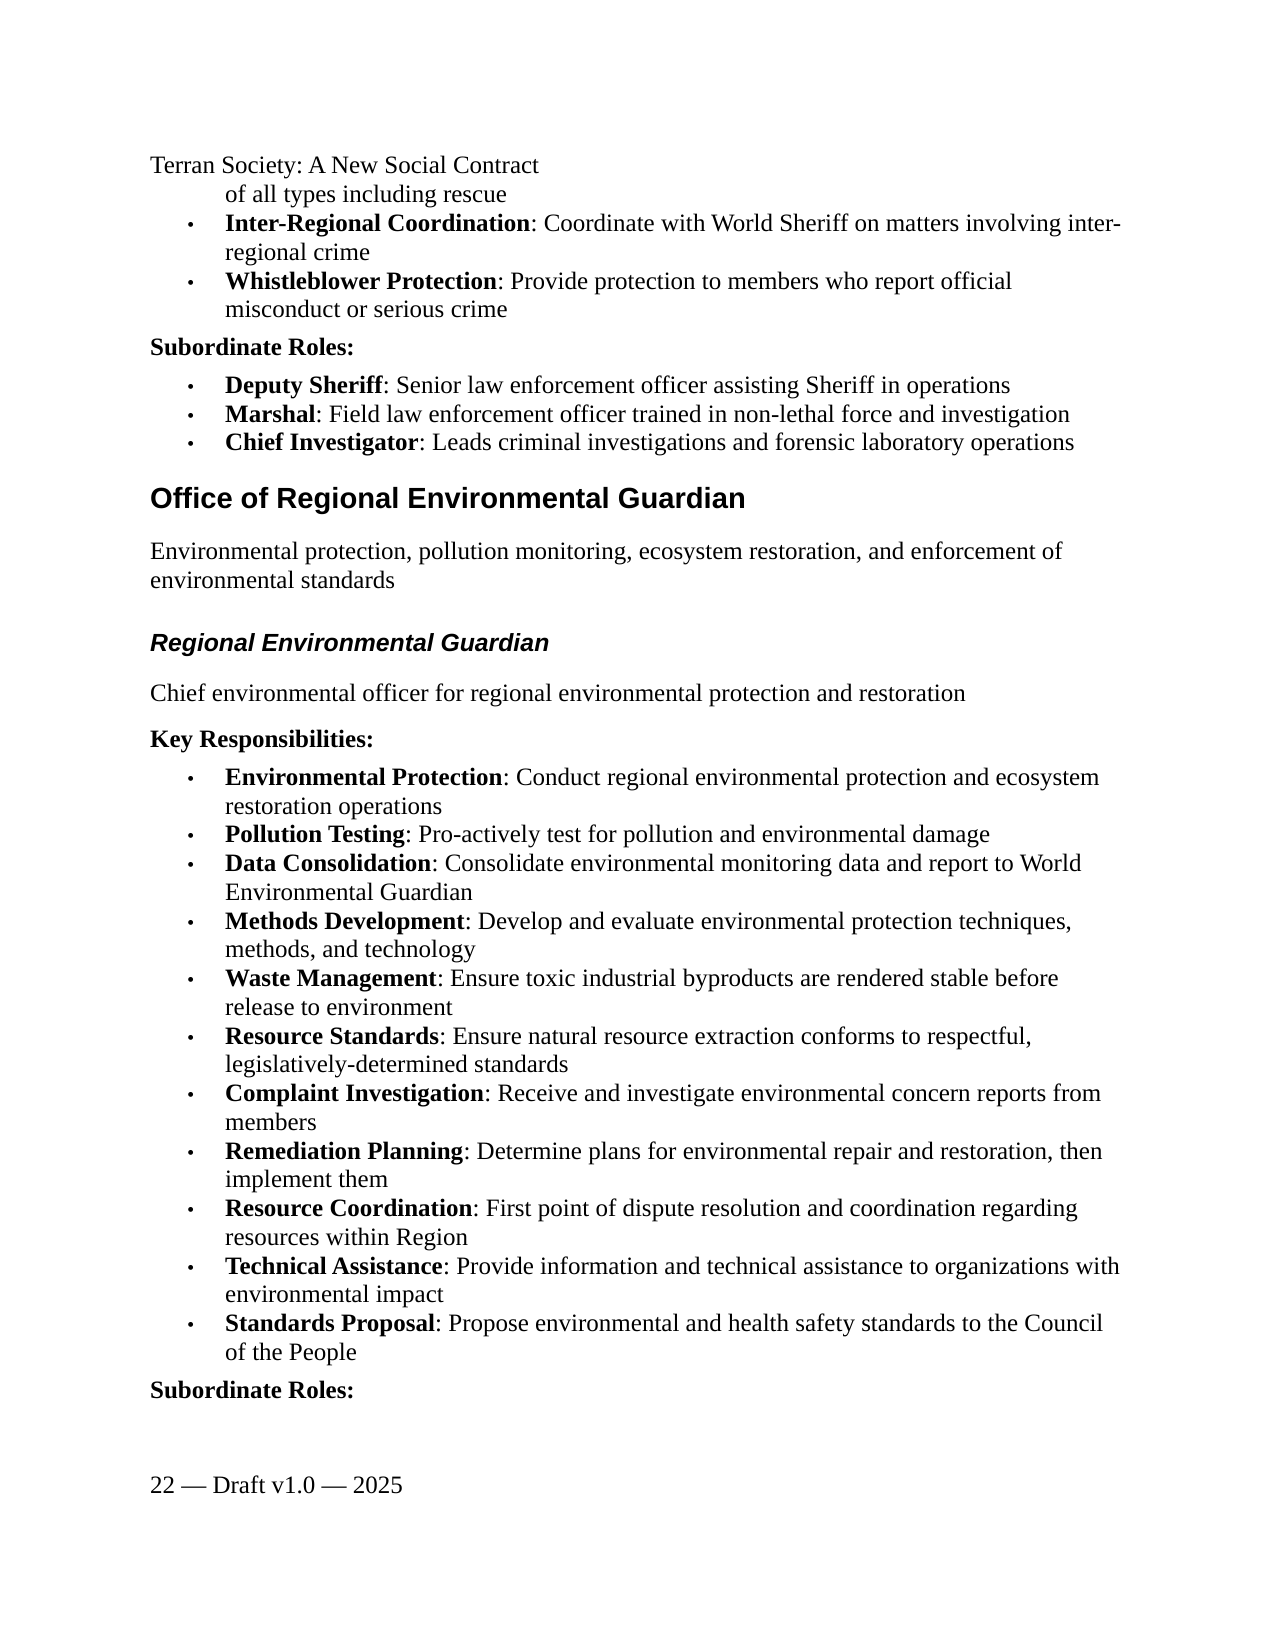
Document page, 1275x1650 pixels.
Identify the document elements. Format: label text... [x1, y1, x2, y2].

list Inter-Regional Coordination: Coordinate with World Sheriff on matters involving inter-regional crime [187, 208, 1125, 266]
subtitle Regional Environmental Guardian [150, 628, 1125, 656]
list Standards Proposal: Propose environmental and health safety standards to the Council of the People [187, 1308, 1125, 1366]
list Resource Coordination: First point of dispute resolution and coordination regarding resources within Region [187, 1193, 1125, 1251]
list Waste Management: Ensure toxic industrial byproducts are rendered stable before release to environment [187, 963, 1125, 1021]
text Chief environmental officer for regional environmental protection and restoration [150, 678, 1125, 706]
list Environmental Protection: Conduct regional environmental protection and ecosystem restoration operations [187, 762, 1125, 819]
list Resource Standards: Ensure natural resource extraction conforms to respectful, legislatively-determined standards [187, 1021, 1125, 1078]
text Subordinate Roles: [150, 332, 1125, 361]
text Environmental protection, pollution monitoring, ecosystem restoration, and enforcement of environmental standards [150, 536, 1125, 594]
list Marshal: Field law enforcement officer trained in non-lethal force and investigation [187, 399, 1125, 427]
list Data Consolidation: Consolidate environmental monitoring data and report to World Environmental Guardian [187, 848, 1125, 906]
list Pollution Testing: Pro-actively test for pollution and environmental damage [187, 819, 1125, 848]
subtitle Office of Regional Environmental Guardian [150, 481, 1125, 515]
list Remediation Planning: Determine plans for environmental repair and restoration, then implement them [187, 1136, 1125, 1193]
list Deputy Sheriff: Senior law enforcement officer assisting Sheriff in operations [187, 370, 1125, 399]
list Chief Investigator: Leads criminal investigations and forensic laboratory operations [187, 427, 1125, 456]
list Methods Development: Develop and evaluate environmental protection techniques, methods, and technology [187, 906, 1125, 963]
text Subordinate Roles: [150, 1375, 1125, 1403]
list Complaint Investigation: Receive and investigate environmental concern reports from members [187, 1078, 1125, 1136]
text Key Responsibilities: [150, 724, 1125, 753]
list of all types including rescue [187, 179, 1125, 208]
list Technical Assistance: Provide information and technical assistance to organizations with environmental impact [187, 1251, 1125, 1308]
list Whistleblower Protection: Provide protection to members who report official misconduct or serious crime [187, 266, 1125, 323]
